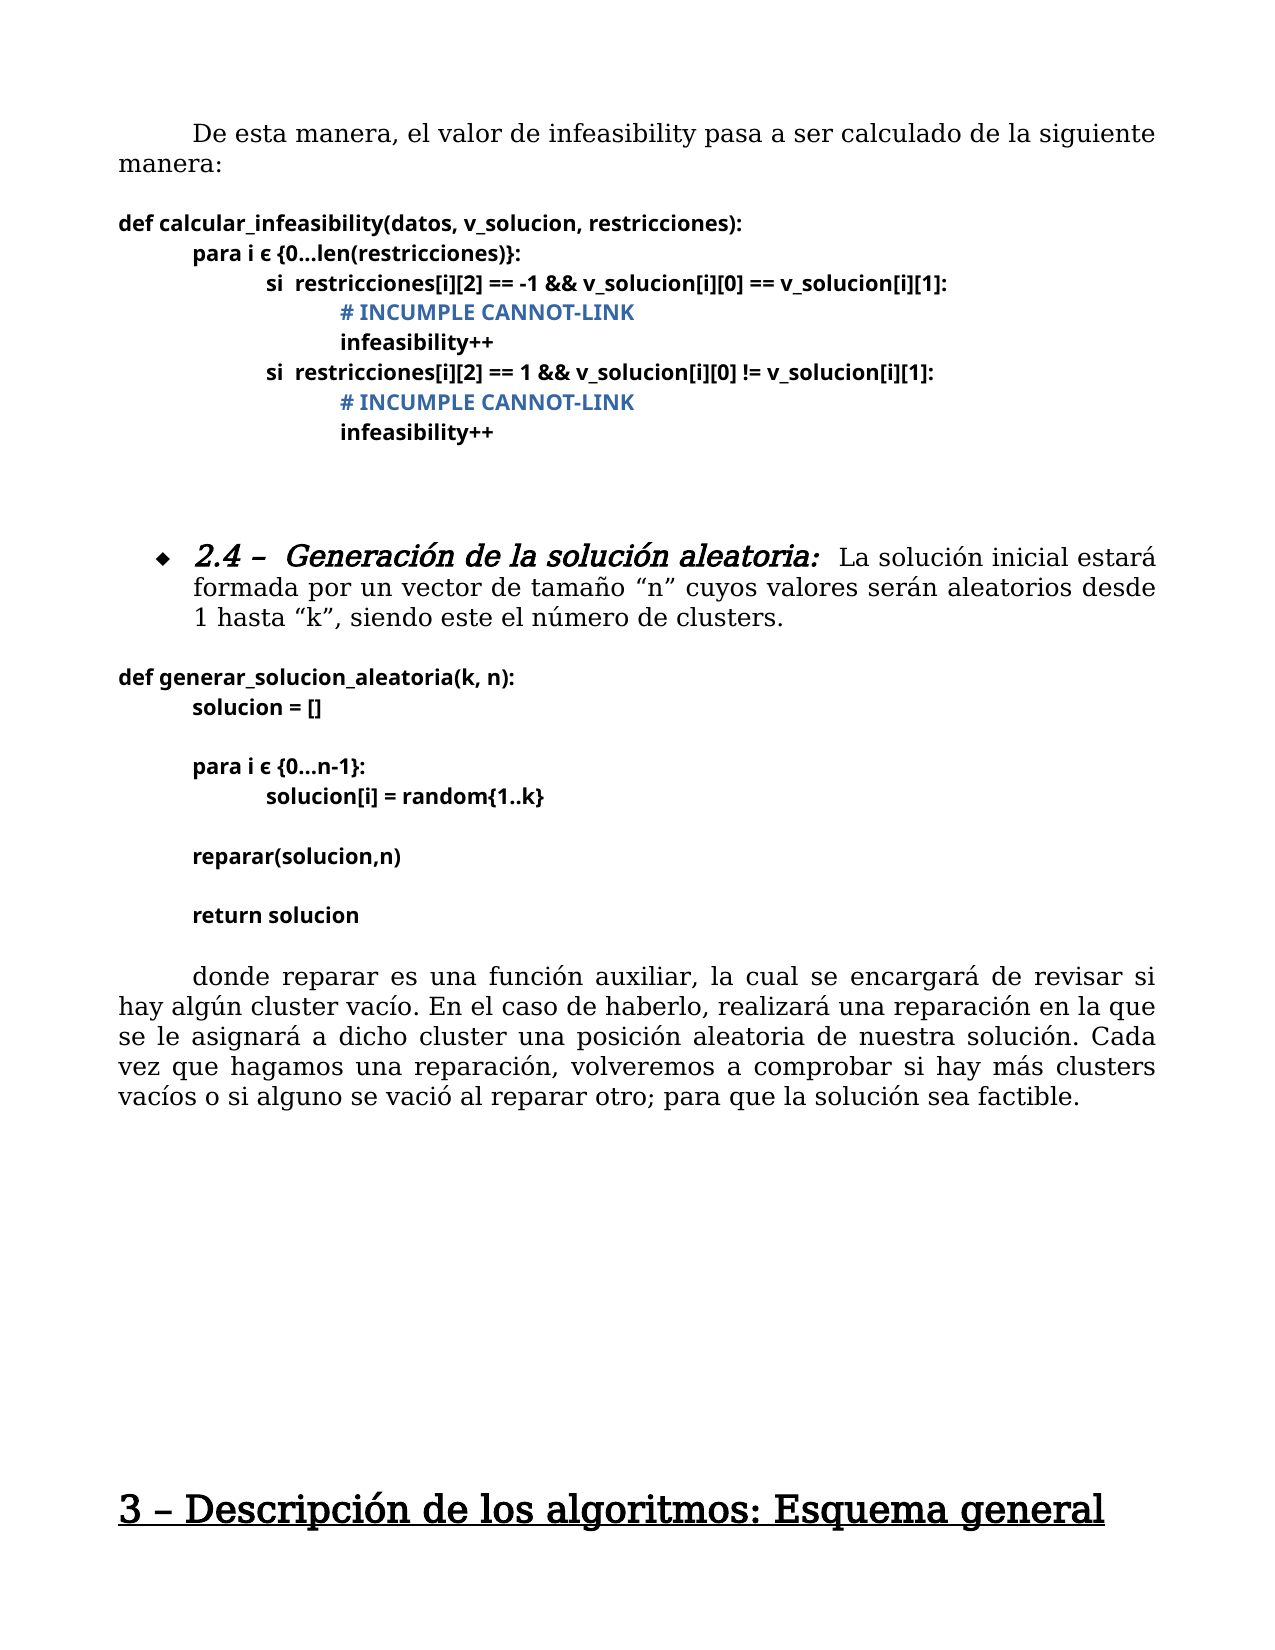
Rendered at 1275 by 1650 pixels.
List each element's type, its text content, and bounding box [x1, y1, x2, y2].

text si restricciones[i][2] == 1 && v_solucion[i][0] != v_solucion[i][1]: [118, 357, 1157, 387]
text return solucion [118, 900, 1157, 930]
text si restricciones[i][2] == -1 && v_solucion[i][0] == v_solucion[i][1]: [118, 267, 1157, 297]
text def generar_solucion_aleatoria(k, n): [118, 662, 1157, 692]
text reparar(solucion,n) [118, 841, 1157, 871]
text solucion[i] = random{1..k} [118, 781, 1157, 811]
text para i ϵ {0...n-1}: [118, 751, 1157, 781]
text De esta manera, el valor de infeasibility pasa a ser calculado de la siguiente manera: [118, 118, 1157, 178]
text solucion = [] [118, 692, 1157, 722]
text para i ϵ {0...len(restricciones)}: [118, 238, 1157, 267]
text donde reparar es una función auxiliar, la cual se encargará de revisar si hay algún cluster vacío. En el caso de haberlo, realizará una reparación en la que se le asignará a dicho cluster una posición aleatoria de nuestra solución. Cada vez que hagamos una reparación, volveremos a comprobar si hay más clusters vacíos o si alguno se vació al reparar otro; para que la solución sea factible. [118, 960, 1157, 1110]
text def calcular_infeasibility(datos, v_solucion, restricciones): [118, 208, 1157, 238]
text infeasibility++ [118, 327, 1157, 357]
text 3 – Descripción de los algoritmos: Esquema general [118, 1485, 1157, 1530]
text infeasibility++ [118, 416, 1157, 446]
list 2.4 – Generación de la solución aleatoria: La solución inicial estará formada por un vector de tamaño “n” cuyos valores serán aleatorios desde 1 hasta “k”, siendo este el número de clusters. [156, 537, 1157, 632]
text # INCUMPLE CANNOT-LINK [118, 387, 1157, 416]
text # INCUMPLE CANNOT-LINK [118, 297, 1157, 327]
